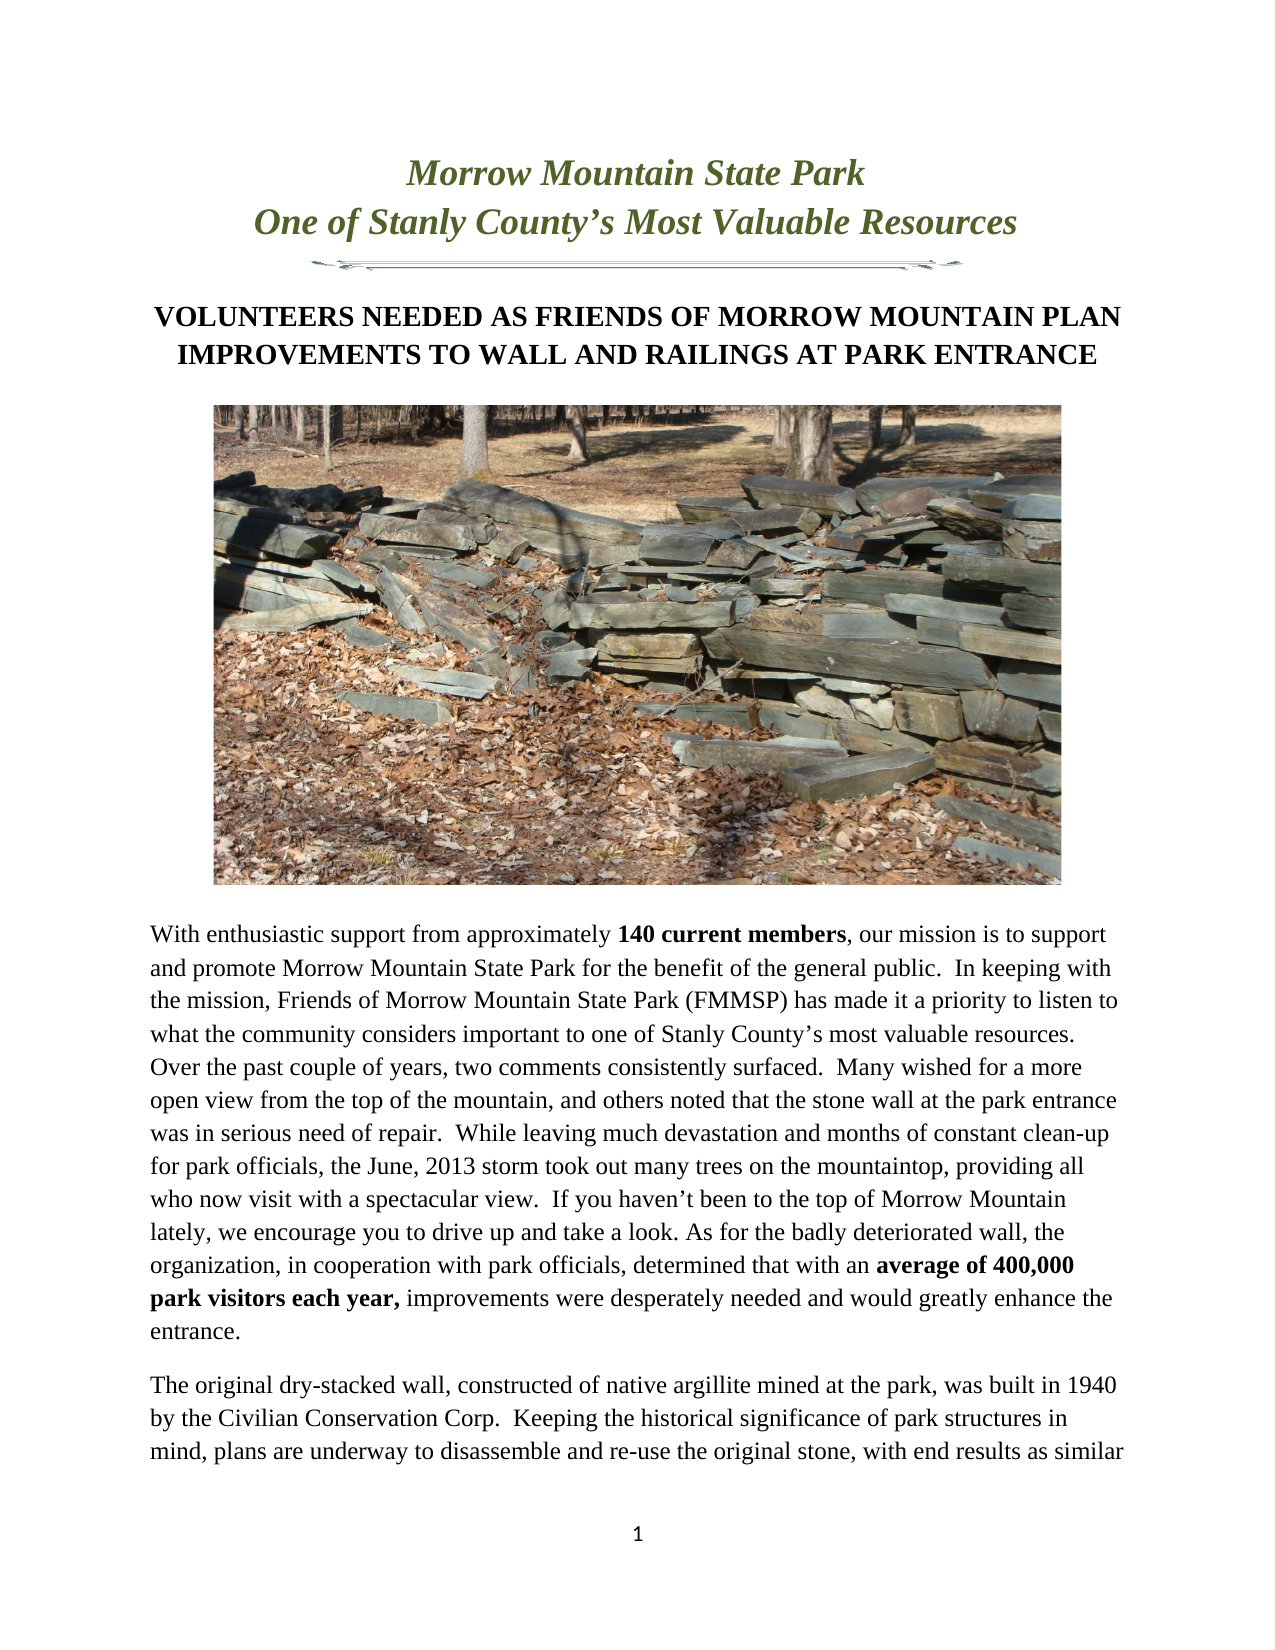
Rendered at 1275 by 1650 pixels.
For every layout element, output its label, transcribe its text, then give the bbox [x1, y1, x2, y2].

picture [213, 405, 1062, 885]
picture [308, 258, 968, 275]
text One of Stanly County’s Most Valuable Resources [150, 199, 1125, 243]
text Morrow Mountain State Park [150, 150, 1125, 193]
text With enthusiastic support from approximately 140 current members, our mission is to support and promote Morrow Mountain State Park for the benefit of the general public. In keeping with the mission, Friends of Morrow Mountain State Park (FMMSP) has made it a priority to listen to what the community considers important to one of Stanly County’s most valuable resources. Over the past couple of years, two comments consistently surfaced. Many wished for a more open view from the top of the mountain, and others noted that the stone wall at the park entrance was in serious need of repair. While leaving much devastation and months of constant clean-up for park officials, the June, 2013 storm took out many trees on the mountaintop, providing all who now visit with a spectacular view. If you haven’t been to the top of Morrow Mountain lately, we encourage you to drive up and take a look. As for the badly deteriorated wall, the organization, in cooperation with park officials, determined that with an average of 400,000 park visitors each year, improvements were desperately needed and would greatly enhance the entrance. [150, 919, 1125, 1344]
text VOLUNTEERS NEEDED AS FRIENDS OF MORROW MOUNTAIN PLAN IMPROVEMENTS TO WALL AND RAILINGS AT PARK ENTRANCE [150, 299, 1125, 371]
text The original dry-stacked wall, constructed of native argillite mined at the park, was built in 1940 by the Civilian Conservation Corp. Keeping the historical significance of park structures in mind, plans are underway to disassemble and re-use the original stone, with end results as similar [150, 1370, 1125, 1464]
